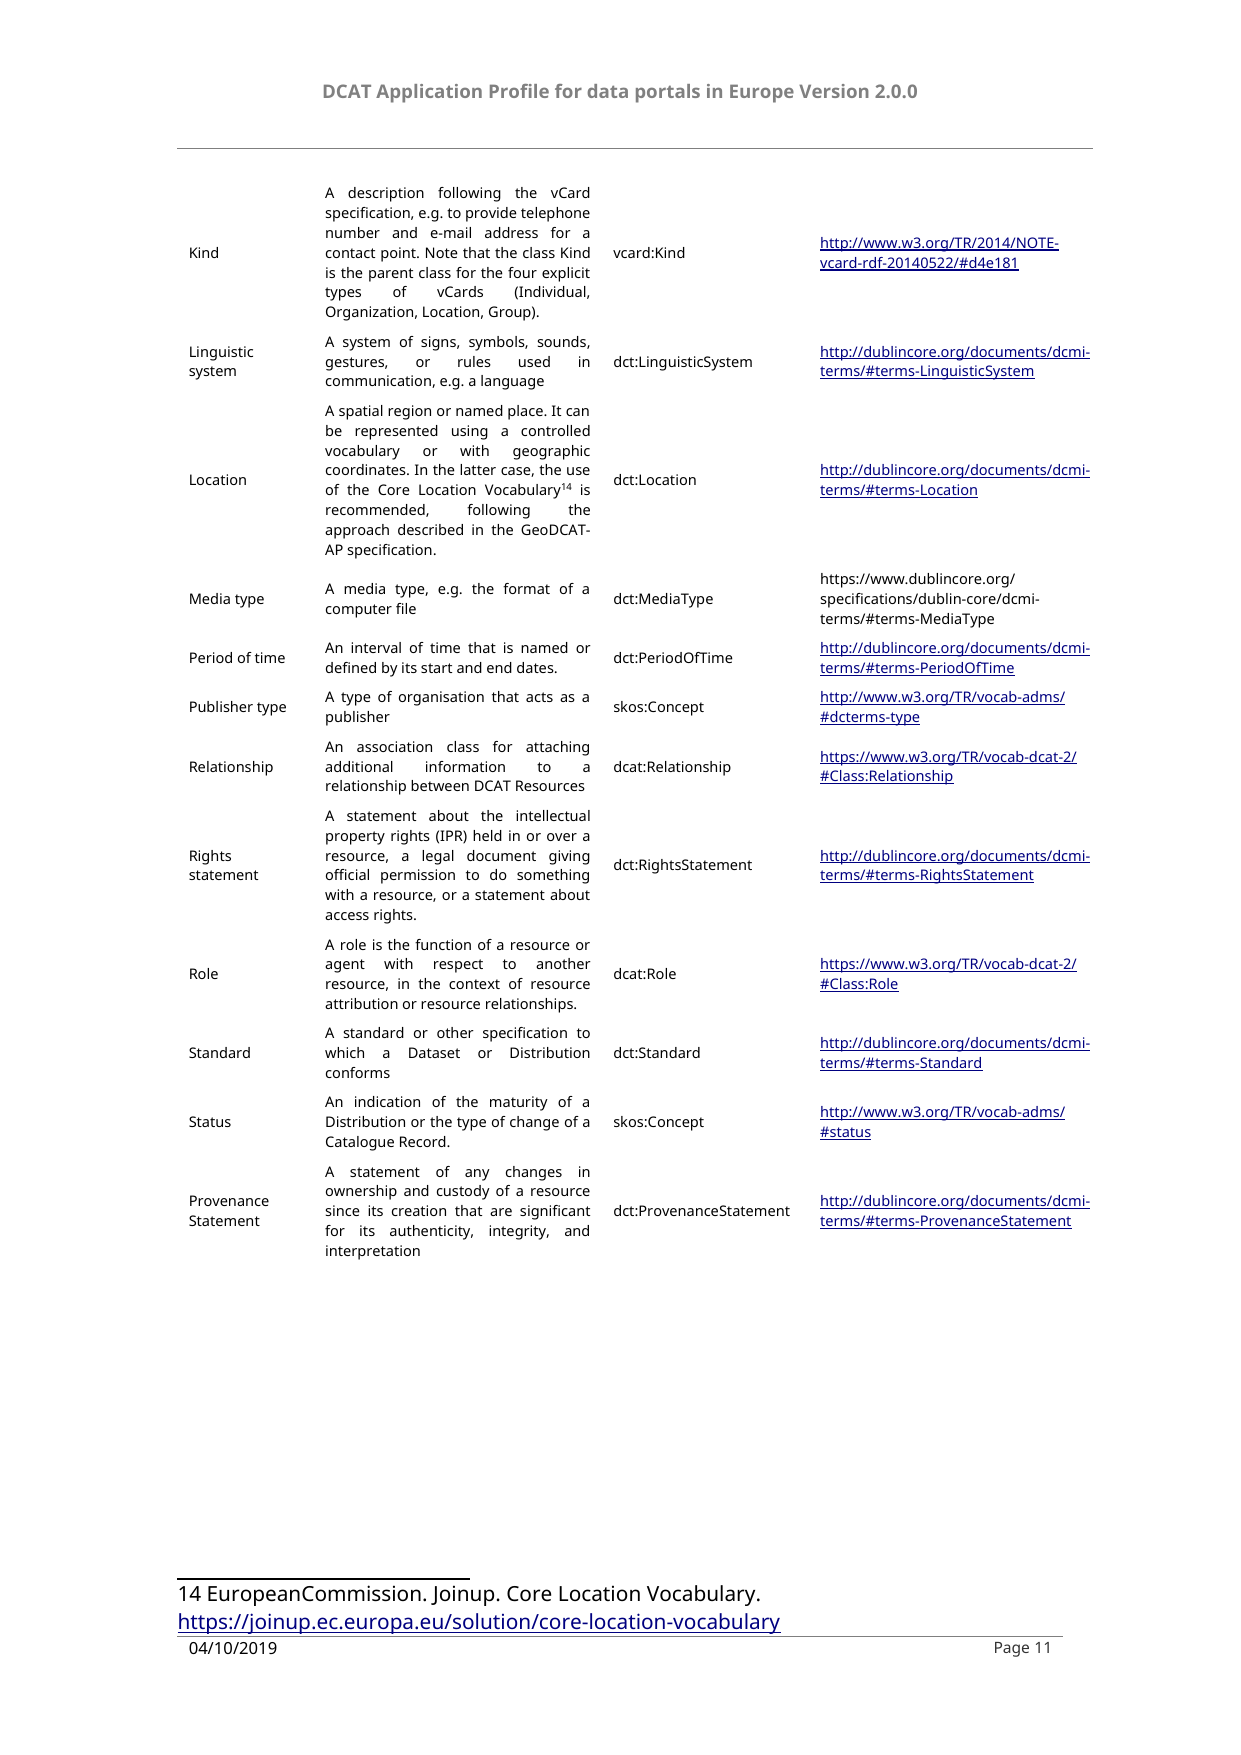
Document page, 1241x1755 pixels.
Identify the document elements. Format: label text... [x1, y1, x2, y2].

table_cell A spatial region or named place. It can be represented using a controlled vocabulary or with geographic coordinates. In the latter case, the use of the Core Location Vocabulary is recommended, following the approach described in the GeoDCAT-AP specification. [314, 396, 601, 564]
table_cell dct:Standard [602, 1019, 808, 1087]
table_cell dct:ProvenanceStatement [602, 1157, 808, 1265]
table_cell Status [178, 1088, 313, 1156]
table_cell http://www.w3.org/TR/vocab-adms/#status [809, 1088, 1103, 1156]
table_cell Period of time [178, 634, 313, 682]
table_cell A statement of any changes in ownership and custody of a resource since its creation that are significant for its authenticity, integrity, and interpretation [314, 1157, 601, 1265]
table_cell Rights statement [178, 801, 313, 929]
table_cell dct:MediaType [602, 565, 808, 633]
table_cell Linguistic system [178, 327, 313, 395]
table_cell Media type [178, 565, 313, 633]
table_cell A media type, e.g. the format of a computer file [314, 565, 601, 633]
table_cell A system of signs, symbols, sounds, gestures, or rules used in communication, e.g. a language [314, 327, 601, 395]
table_cell https://www.dublincore.org/specifications/dublin-core/dcmi-terms/#terms-MediaType [809, 565, 1103, 633]
table_cell An association class for attaching additional information to a relationship between DCAT Resources [314, 732, 601, 800]
table_cell vcard:Kind [602, 179, 808, 326]
table_cell http://dublincore.org/documents/dcmi-terms/#terms-Location [809, 396, 1103, 564]
table_cell A role is the function of a resource or agent with respect to another resource, in the context of resource attribution or resource relationships. [314, 930, 601, 1018]
table_cell http://dublincore.org/documents/dcmi-terms/#terms-Standard [809, 1019, 1103, 1087]
table_cell A standard or other specification to which a Dataset or Distribution conforms [314, 1019, 601, 1087]
table_cell https://www.w3.org/TR/vocab-dcat-2/#Class:Role [809, 930, 1103, 1018]
table_cell https://www.w3.org/TR/vocab-dcat-2/#Class:Relationship [809, 732, 1103, 800]
table_cell skos:Concept [602, 683, 808, 731]
table_cell skos:Concept [602, 1088, 808, 1156]
table_cell A description following the vCard specification, e.g. to provide telephone number and e-mail address for a contact point. Note that the class Kind is the parent class for the four explicit types of vCards (Individual, Organization, Location, Group). [314, 179, 601, 326]
table_cell http://dublincore.org/documents/dcmi-terms/#terms-PeriodOfTime [809, 634, 1103, 682]
table_cell Provenance Statement [178, 1157, 313, 1265]
table_cell dcat:Role [602, 930, 808, 1018]
table_cell Standard [178, 1019, 313, 1087]
table_cell http://dublincore.org/documents/dcmi-terms/#terms-LinguisticSystem [809, 327, 1103, 395]
table_cell Location [178, 396, 313, 564]
table_cell Publisher type [178, 683, 313, 731]
table_cell A statement about the intellectual property rights (IPR) held in or over a resource, a legal document giving official permission to do something with a resource, or a statement about access rights. [314, 801, 601, 929]
table_cell dct:PeriodOfTime [602, 634, 808, 682]
table_cell An indication of the maturity of a Distribution or the type of change of a Catalogue Record. [314, 1088, 601, 1156]
table_cell http://dublincore.org/documents/dcmi-terms/#terms-ProvenanceStatement [809, 1157, 1103, 1265]
table_cell http://www.w3.org/TR/2014/NOTE-vcard-rdf-20140522/#d4e181 [809, 179, 1103, 326]
table_cell http://dublincore.org/documents/dcmi-terms/#terms-RightsStatement [809, 801, 1103, 929]
table_cell dct:LinguisticSystem [602, 327, 808, 395]
table_cell Relationship [178, 732, 313, 800]
table_cell dcat:Relationship [602, 732, 808, 800]
table_cell dct:Location [602, 396, 808, 564]
table_cell http://www.w3.org/TR/vocab-adms/#dcterms-type [809, 683, 1103, 731]
table_cell Role [178, 930, 313, 1018]
table_cell Kind [178, 179, 313, 326]
table_cell dct:RightsStatement [602, 801, 808, 929]
table_cell A type of organisation that acts as a publisher [314, 683, 601, 731]
table_cell An interval of time that is named or defined by its start and end dates. [314, 634, 601, 682]
